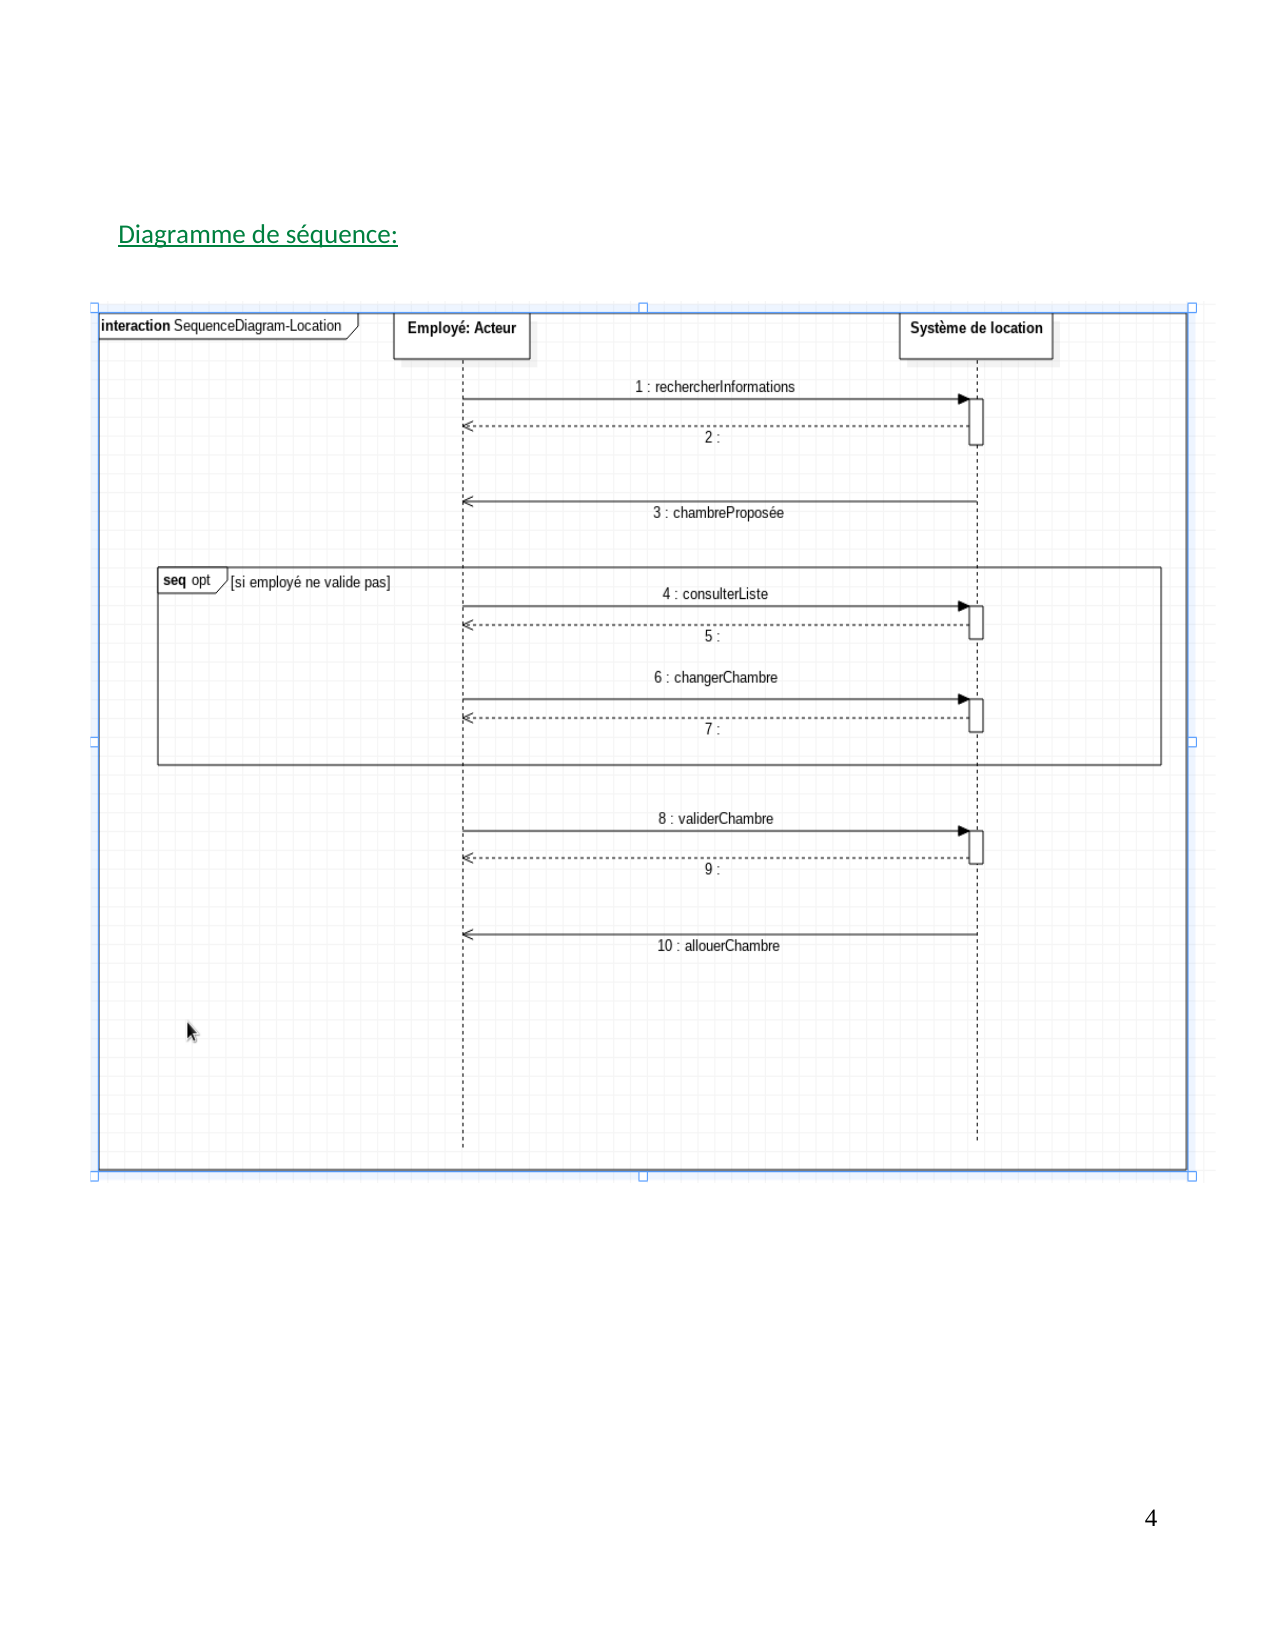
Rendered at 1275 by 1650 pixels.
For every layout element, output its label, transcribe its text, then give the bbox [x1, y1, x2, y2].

picture [90, 301, 1216, 1183]
text Diagramme de séquence: [118, 217, 1157, 250]
